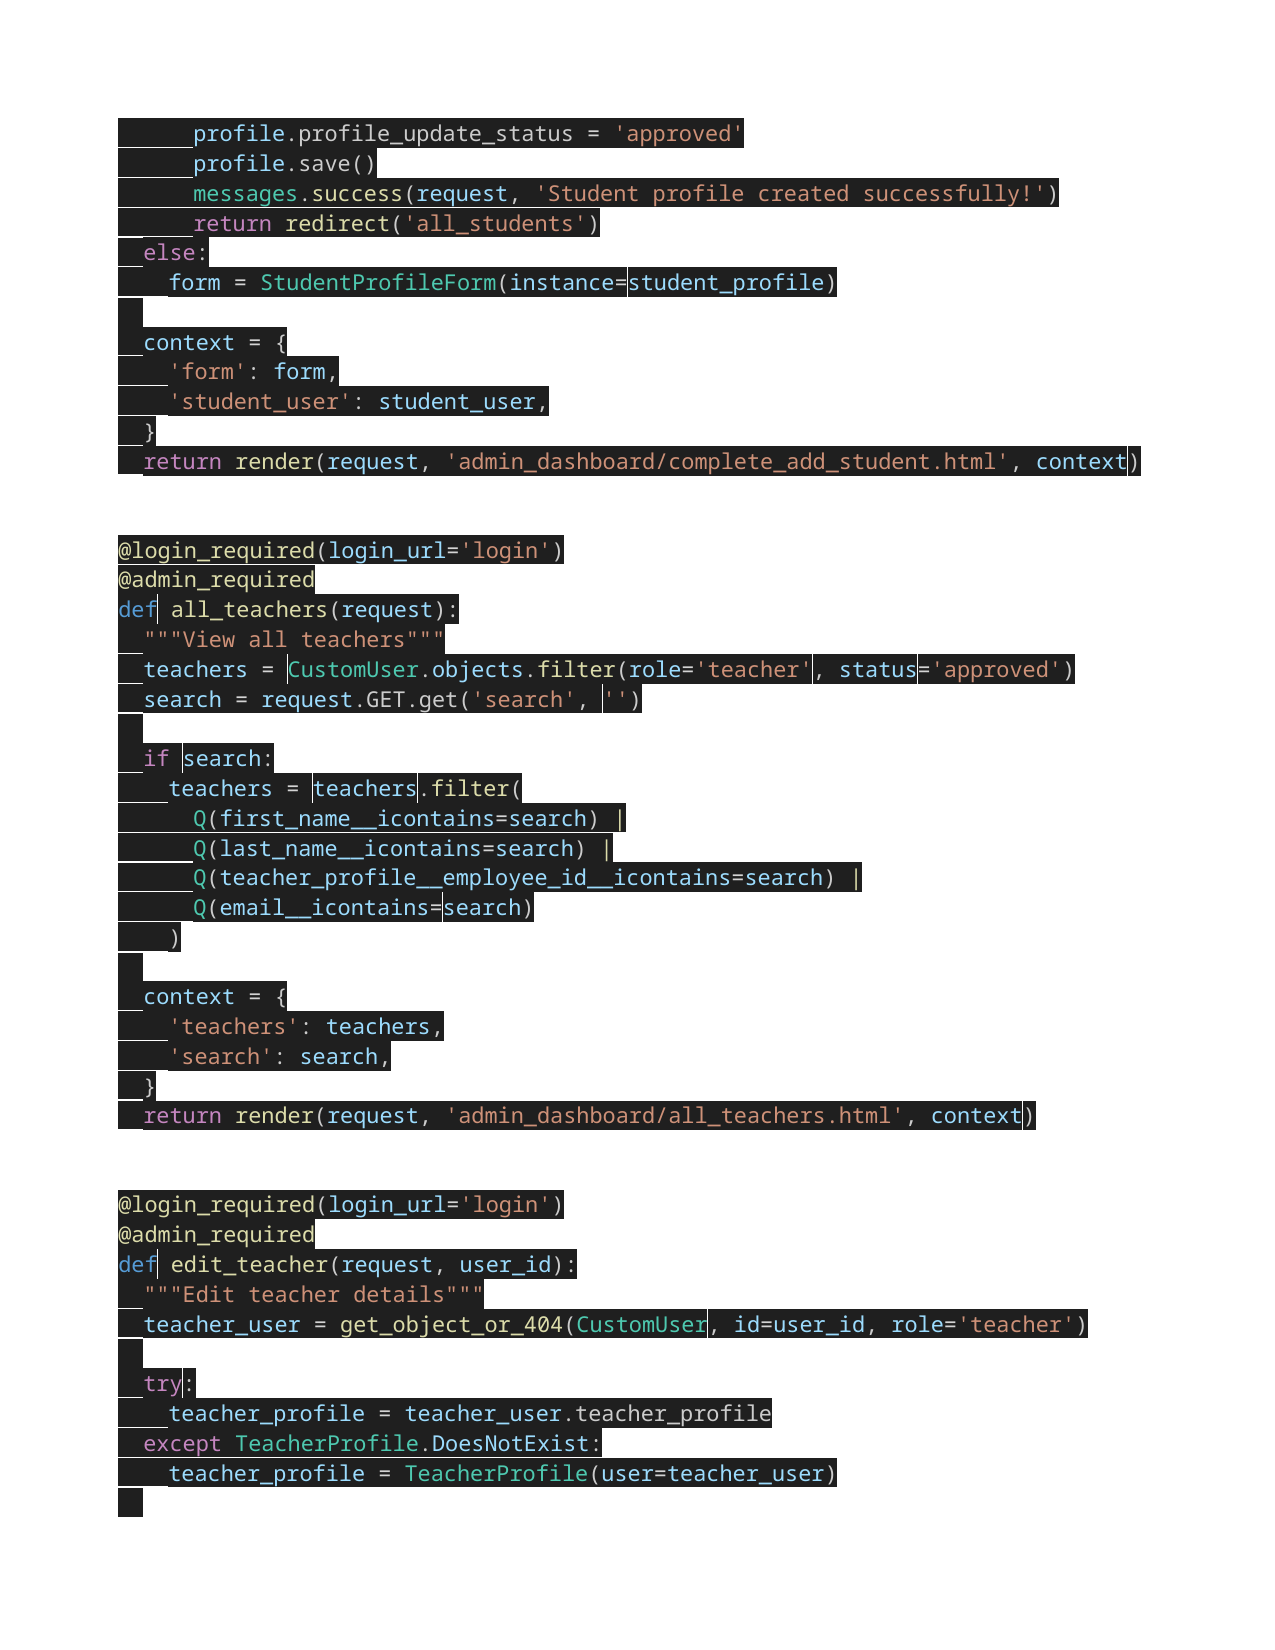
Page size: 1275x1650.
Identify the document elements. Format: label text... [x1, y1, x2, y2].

text try: [118, 1368, 1157, 1398]
text profile.profile_update_status = 'approved' [118, 118, 1157, 148]
text teacher_profile = TeacherProfile(user=teacher_user) [118, 1457, 1157, 1487]
text @login_required(login_url='login') [118, 1189, 1157, 1219]
text 'search': search, [118, 1041, 1157, 1071]
text 'student_user': student_user, [118, 386, 1157, 416]
text """Edit teacher details""" [118, 1279, 1157, 1309]
text else: [118, 237, 1157, 267]
text 'form': form, [118, 356, 1157, 386]
text context = { [118, 981, 1157, 1011]
text 'teachers': teachers, [118, 1011, 1157, 1041]
text Q(first_name__icontains=search) | [118, 803, 1157, 832]
text messages.success(request, 'Student profile created successfully!') [118, 178, 1157, 207]
text } [118, 1071, 1157, 1101]
text Q(last_name__icontains=search) | [118, 832, 1157, 862]
text Q(email__icontains=search) [118, 892, 1157, 922]
text """View all teachers""" [118, 624, 1157, 654]
text return render(request, 'admin_dashboard/complete_add_student.html', context) [118, 446, 1157, 476]
text @login_required(login_url='login') [118, 535, 1157, 564]
text ) [118, 922, 1157, 952]
text def edit_teacher(request, user_id): [118, 1249, 1157, 1279]
text search = request.GET.get('search', '') [118, 684, 1157, 713]
text @admin_required [118, 564, 1157, 594]
text profile.save() [118, 148, 1157, 178]
text teachers = teachers.filter( [118, 773, 1157, 803]
text teacher_profile = teacher_user.teacher_profile [118, 1398, 1157, 1428]
text teacher_user = get_object_or_404(CustomUser, id=user_id, role='teacher') [118, 1309, 1157, 1338]
text return render(request, 'admin_dashboard/all_teachers.html', context) [118, 1101, 1157, 1130]
text } [118, 416, 1157, 446]
text except TeacherProfile.DoesNotExist: [118, 1428, 1157, 1457]
text def all_teachers(request): [118, 594, 1157, 624]
text @admin_required [118, 1219, 1157, 1249]
text Q(teacher_profile__employee_id__icontains=search) | [118, 862, 1157, 892]
text form = StudentProfileForm(instance=student_profile) [118, 267, 1157, 297]
text teachers = CustomUser.objects.filter(role='teacher', status='approved') [118, 654, 1157, 684]
text if search: [118, 743, 1157, 773]
text return redirect('all_students') [118, 207, 1157, 237]
text context = { [118, 327, 1157, 356]
